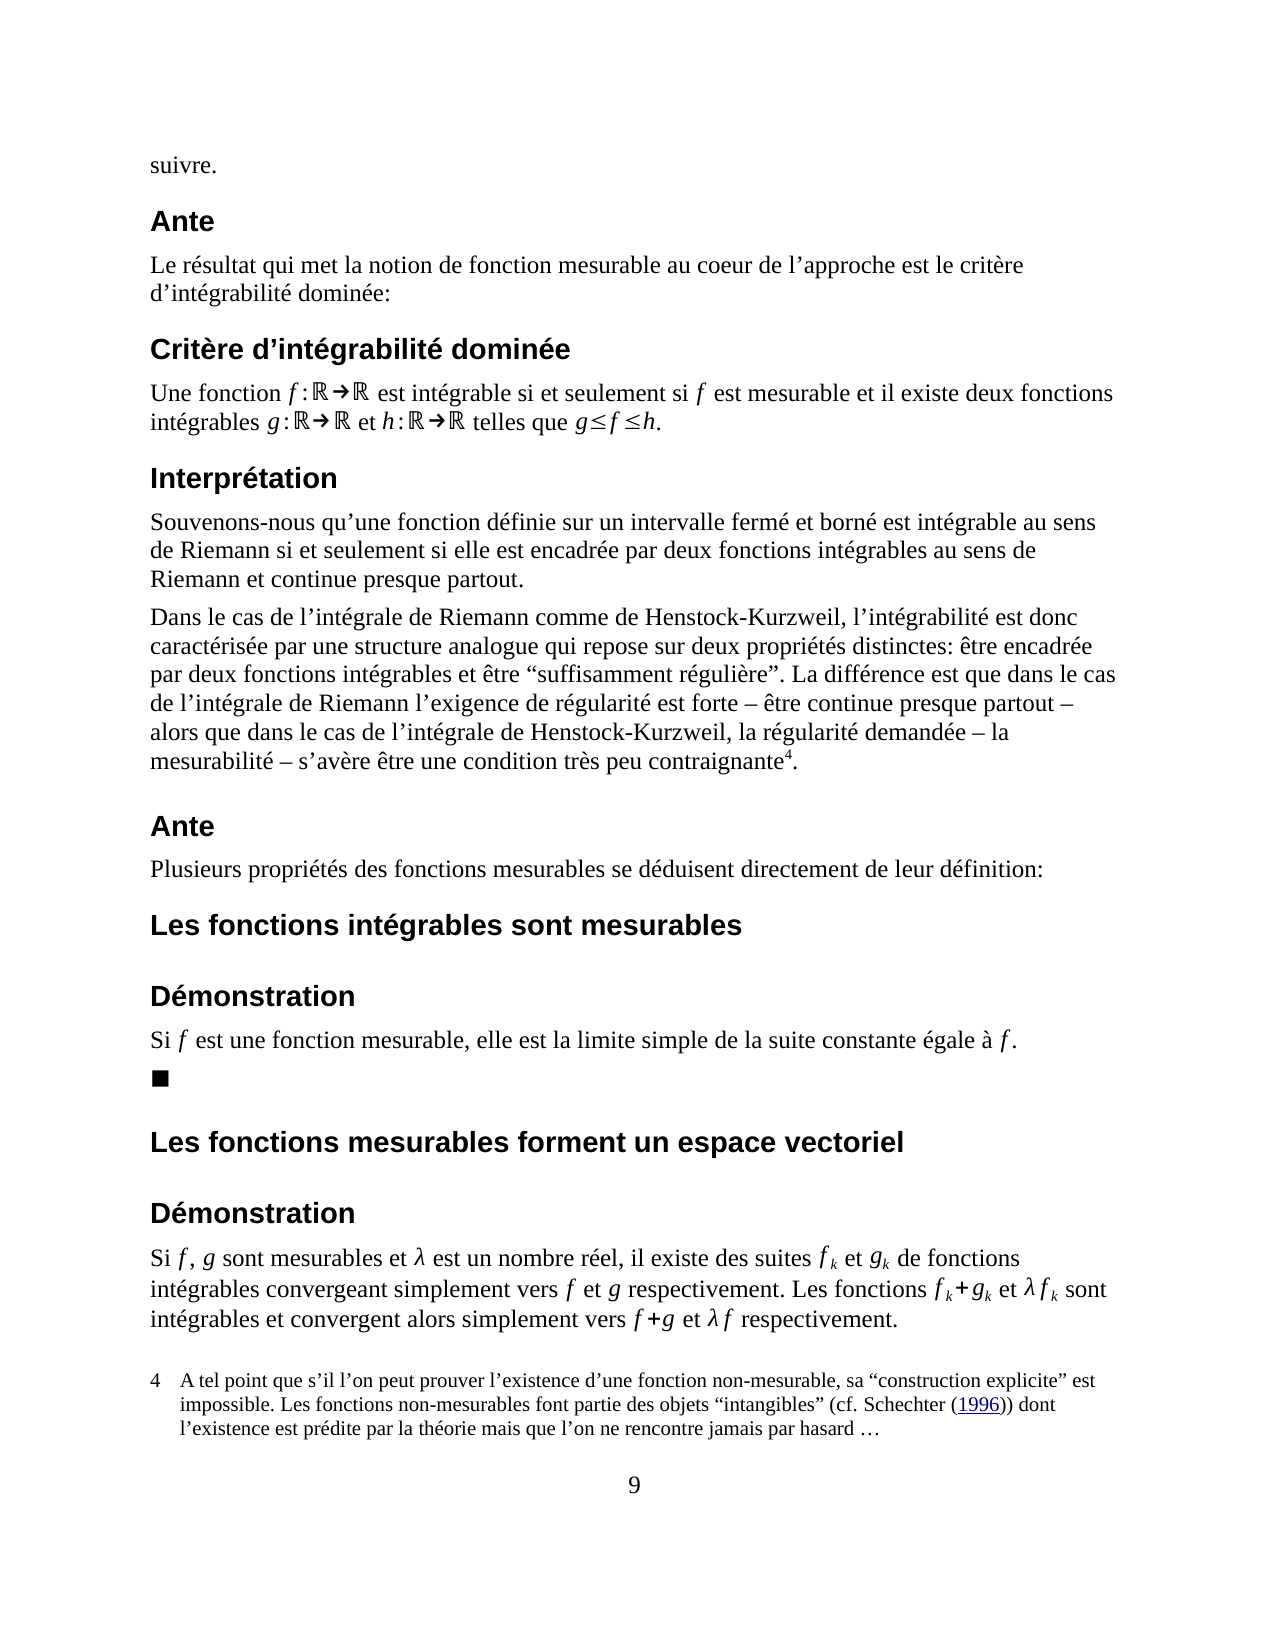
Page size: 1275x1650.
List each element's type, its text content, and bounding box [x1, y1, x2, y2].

text Souvenons-nous qu’une fonction définie sur un intervalle fermé et borné est intégrable au sens de Riemann si et seulement si elle est encadrée par deux fonctions intégrables au sens de Riemann et continue presque partout. [150, 507, 1125, 593]
text Une fonction est intégrable si et seulement si est mesurable et il existe deux fonctions intégrables et telles que . [150, 378, 1125, 436]
subtitle Critère d’intégrabilité dominée [150, 332, 1125, 366]
text A tel point que s’il l’on peut prouver l’existence d’une fonction non-mesurable, sa “construction explicite” est impossible. Les fonctions non-mesurables font partie des objets “intangibles” (cf. Schechter (1996)) dont l’existence est prédite par la théorie mais que l’on ne rencontre jamais par hasard … [150, 1368, 1125, 1440]
text Si est une fonction mesurable, elle est la limite simple de la suite constante égale à . [150, 1025, 1125, 1054]
subtitle Interprétation [150, 461, 1125, 494]
text Dans le cas de l’intégrale de Riemann comme de Henstock-Kurzweil, l’intégrabilité est donc caractérisée par une structure analogue qui repose sur deux propriétés distinctes: être encadrée par deux fonctions intégrables et être “suffisamment régulière”. La différence est que dans le cas de l’intégrale de Riemann l’exigence de régularité est forte – être continue presque partout – alors que dans le cas de l’intégrale de Henstock-Kurzweil, la régularité demandée – la mesurabilité – s’avère être une condition très peu contraignante. [150, 602, 1125, 774]
subtitle Ante [150, 204, 1125, 237]
text Plusieurs propriétés des fonctions mesurables se déduisent directement de leur définition: [150, 854, 1125, 883]
subtitle Ante [150, 808, 1125, 842]
subtitle Démonstration [150, 1196, 1125, 1229]
subtitle Les fonctions intégrables sont mesurables [150, 908, 1125, 942]
text Le résultat qui met la notion de fonction mesurable au coeur de l’approche est le critère d’intégrabilité dominée: [150, 250, 1125, 307]
subtitle Les fonctions mesurables forment un espace vectoriel [150, 1125, 1125, 1158]
subtitle Démonstration [150, 979, 1125, 1013]
text Si , sont mesurables et est un nombre réel, il existe des suites et de fonctions intégrables convergeant simplement vers et respectivement. Les fonctions et sont intégrables et convergent alors simplement vers et respectivement. [150, 1242, 1125, 1333]
text suivre. [150, 150, 1125, 179]
